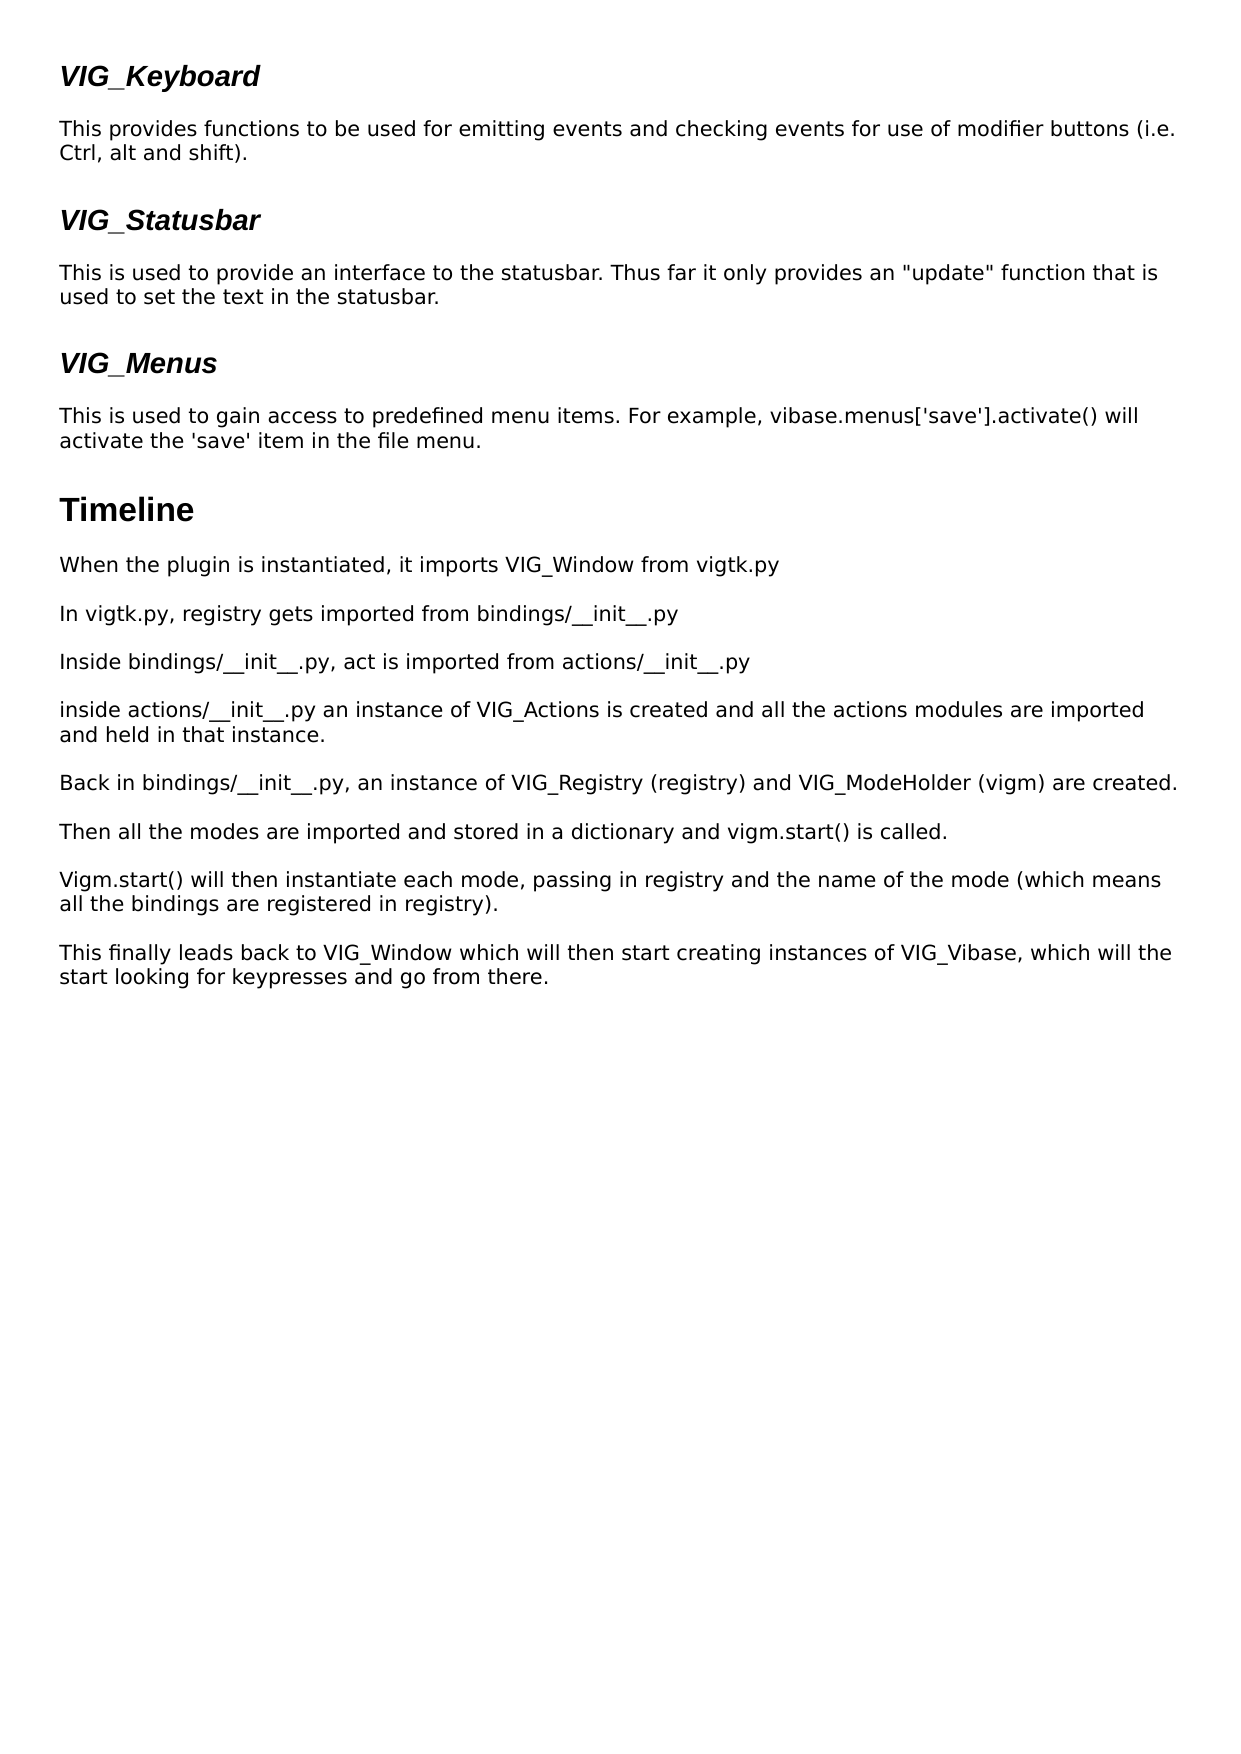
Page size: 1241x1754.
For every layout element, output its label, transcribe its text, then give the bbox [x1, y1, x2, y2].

text Vigm.start() will then instantiate each mode, passing in registry and the name of the mode (which means all the bindings are registered in registry). [59, 868, 1181, 917]
text This is used to gain access to predefined menu items. For example, vibase.menus['save'].activate() will activate the 'save' item in the file menu. [59, 404, 1181, 453]
text Back in bindings/__init__.py, an instance of VIG_Registry (registry) and VIG_ModeHolder (vigm) are created. [59, 771, 1181, 796]
text In vigtk.py, registry gets imported from bindings/__init__.py [59, 602, 1181, 626]
text When the plugin is instantiated, it imports VIG_Window from vigtk.py [59, 553, 1181, 577]
text This is used to provide an interface to the statusbar. Thus far it only provides an "update" function that is used to set the text in the statusbar. [59, 261, 1181, 309]
text This provides functions to be used for emitting events and checking events for use of modifier buttons (i.e. Ctrl, alt and shift). [59, 117, 1181, 165]
subtitle VIG_Menus [59, 347, 1181, 380]
text Inside bindings/__init__.py, act is imported from actions/__init__.py [59, 650, 1181, 674]
text inside actions/__init__.py an instance of VIG_Actions is created and all the actions modules are imported and held in that instance. [59, 698, 1181, 747]
text This finally leads back to VIG_Window which will then start creating instances of VIG_Vibase, which will the start looking for keypresses and go from there. [59, 941, 1181, 989]
subtitle Timeline [59, 490, 1181, 529]
subtitle VIG_Keyboard [59, 59, 1181, 93]
text Then all the modes are imported and stored in a dictionary and vigm.start() is called. [59, 820, 1181, 844]
subtitle VIG_Statusbar [59, 203, 1181, 236]
